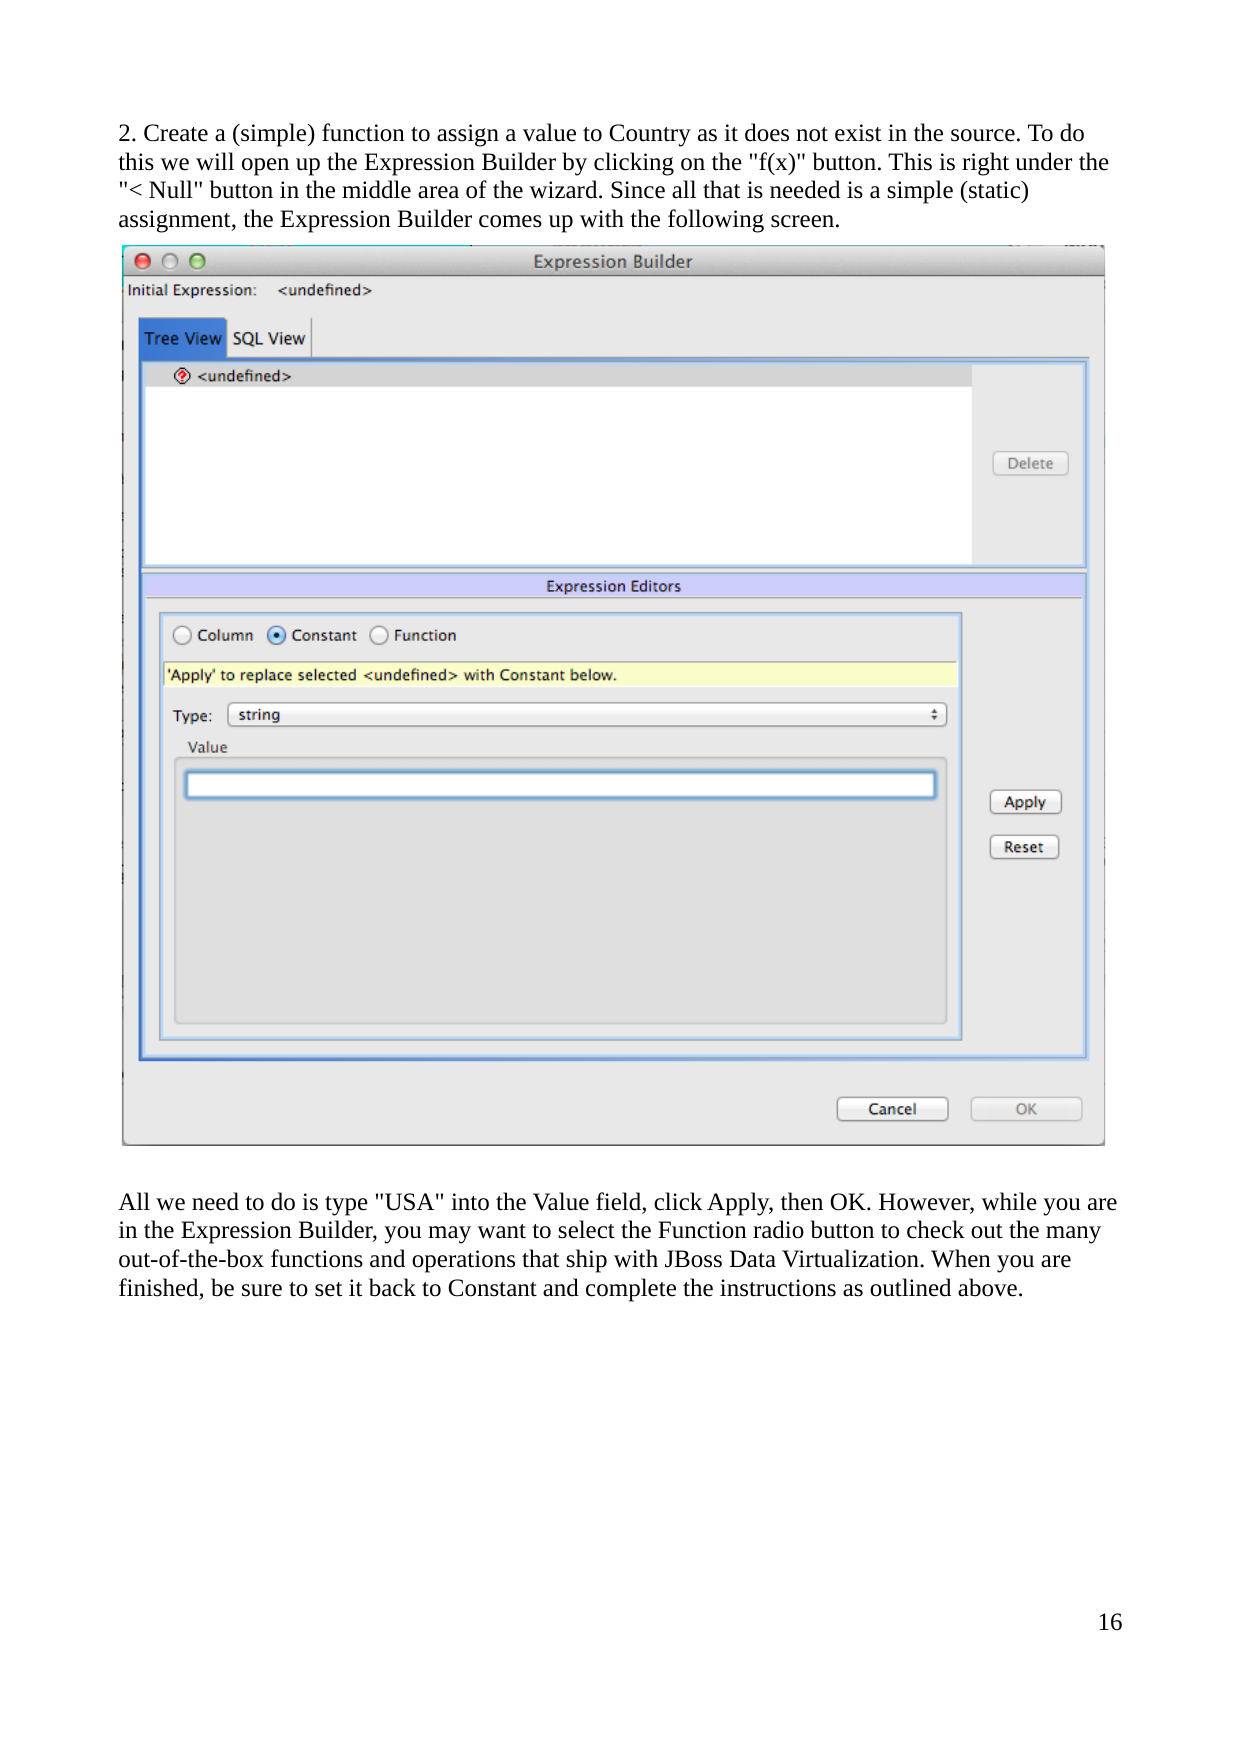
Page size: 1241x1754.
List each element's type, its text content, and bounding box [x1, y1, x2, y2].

text All we need to do is type "USA" into the Value field, click Apply, then OK. However, while you are in the Expression Builder, you may want to select the Function radio button to check out the many out-of-the-box functions and operations that ship with JBoss Data Virtualization. When you are finished, be sure to set it back to Constant and complete the instructions as outlined above. [118, 1187, 1122, 1302]
picture [121, 245, 1105, 1146]
text 2. Create a (simple) function to assign a value to Country as it does not exist in the source. To do this we will open up the Expression Builder by clicking on the "f(x)" button. This is right under the "< Null" button in the middle area of the wizard. Since all that is needed is a simple (static) assignment, the Expression Builder comes up with the following screen. [118, 118, 1122, 233]
